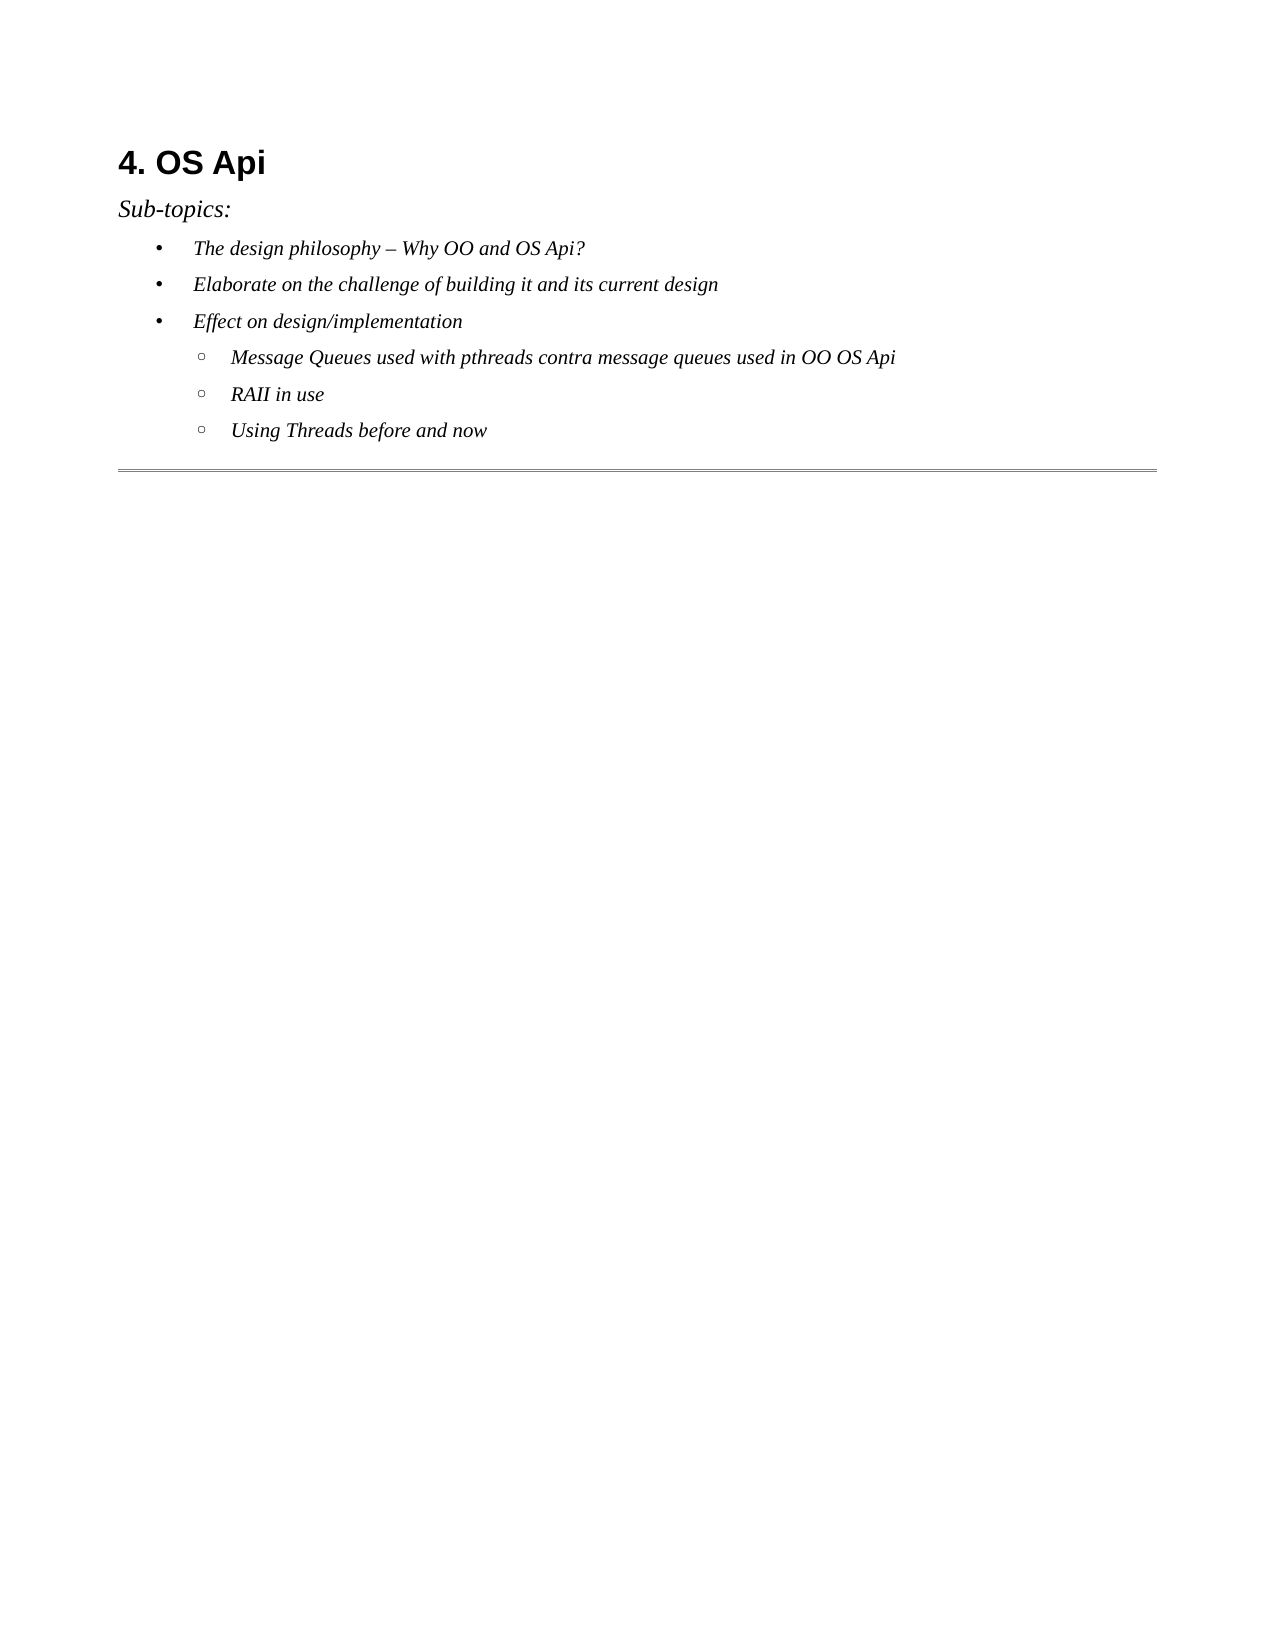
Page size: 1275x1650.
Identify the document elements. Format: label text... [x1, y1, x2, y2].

list Using Threads before and now [193, 418, 1157, 442]
list RAII in use [193, 382, 1157, 406]
subtitle 4. OS Api [118, 143, 1157, 182]
list Message Queues used with pthreads contra message queues used in OO OS Api [193, 345, 1157, 369]
list Elaborate on the challenge of building it and its current design [156, 272, 1157, 296]
list Effect on design/implementation [156, 309, 1157, 333]
text Sub-topics: [118, 194, 1157, 223]
list The design philosophy – Why OO and OS Api? [156, 236, 1157, 259]
